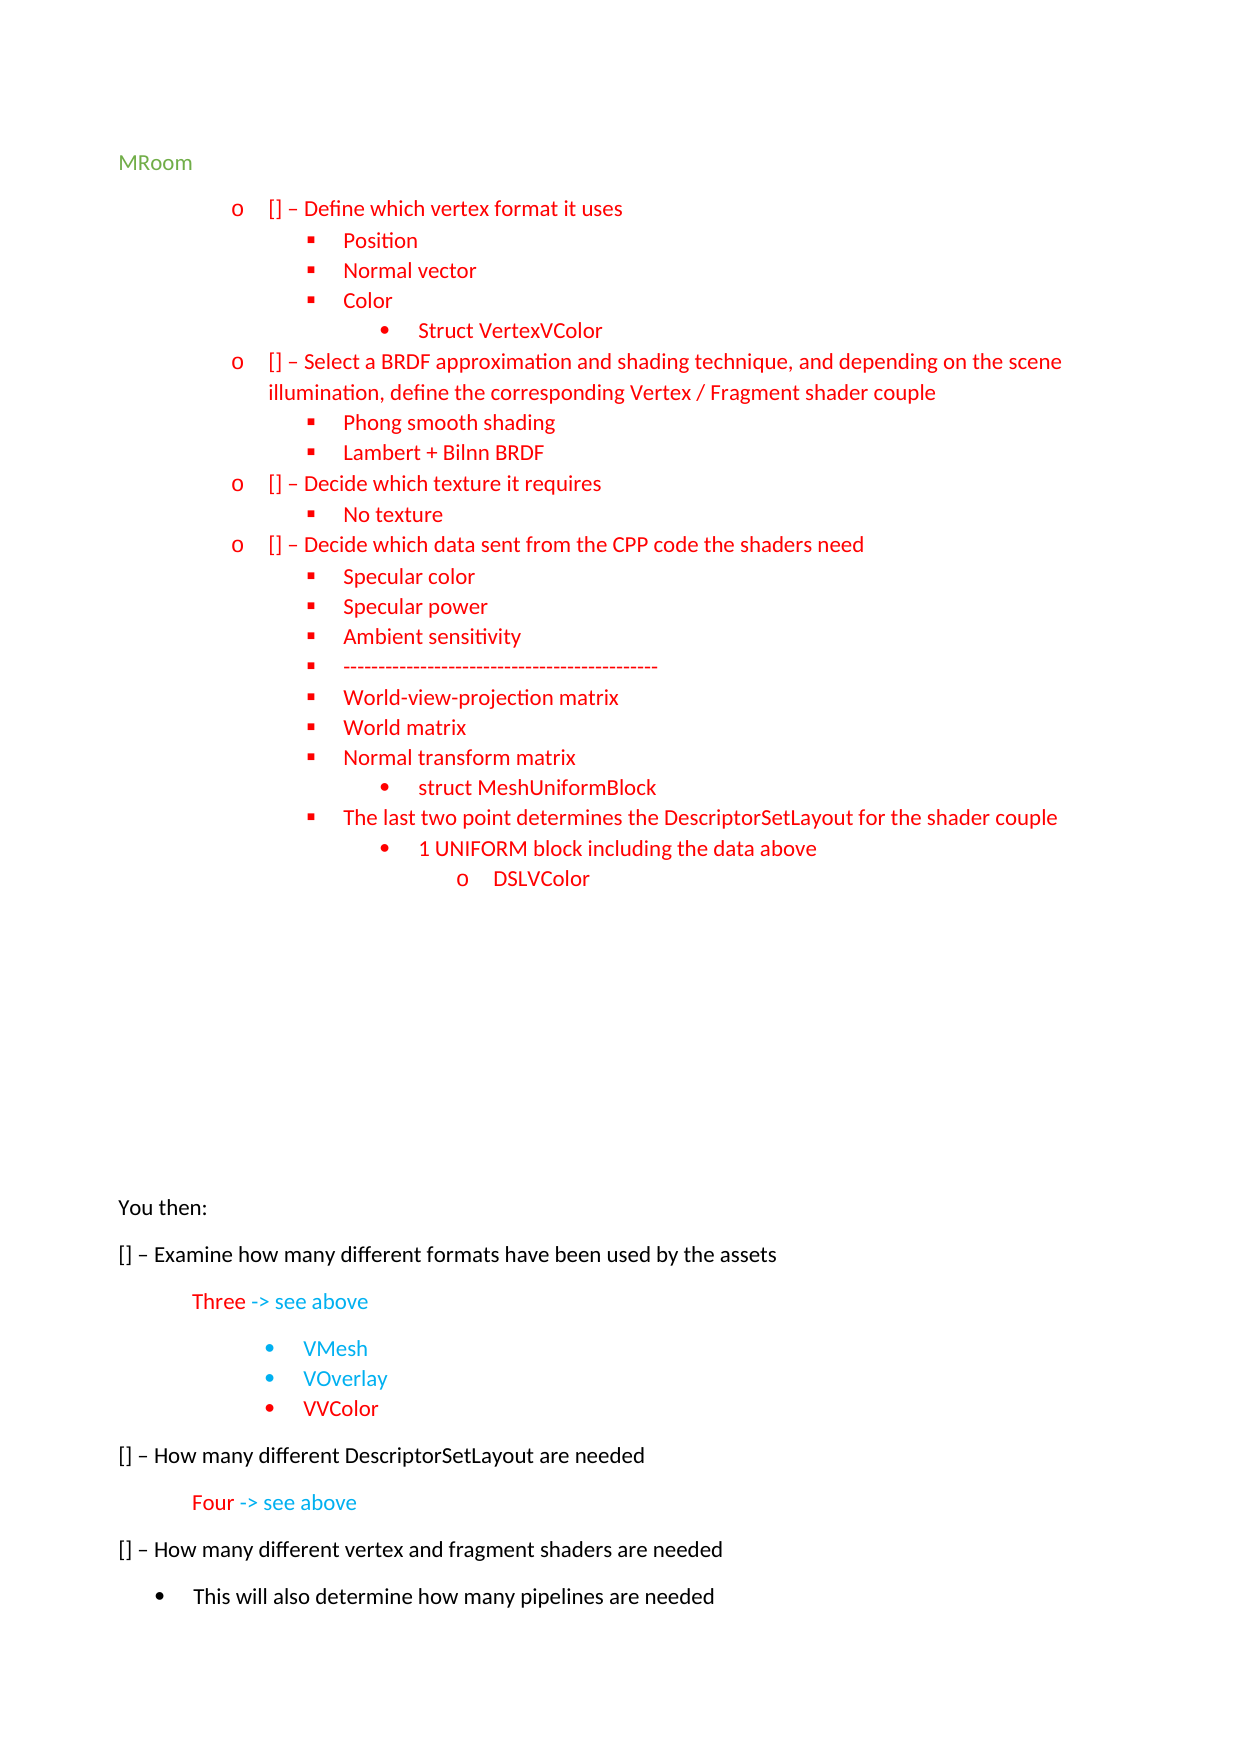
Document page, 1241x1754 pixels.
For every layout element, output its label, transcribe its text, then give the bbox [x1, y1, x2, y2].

text You then: [118, 1193, 1122, 1221]
list Lambert + Bilnn BRDF [306, 438, 1122, 467]
list No texture [306, 500, 1122, 528]
list [] – Decide which texture it requires [231, 469, 1122, 498]
list [] – Decide which data sent from the CPP code the shaders need [231, 530, 1122, 559]
text [] – How many different vertex and fragment shaders are needed [118, 1535, 1122, 1563]
list VOverlay [266, 1364, 1122, 1392]
list Specular color [306, 562, 1122, 590]
list World-view-projection matrix [306, 683, 1122, 711]
list World matrix [306, 713, 1122, 741]
list VVColor [266, 1394, 1122, 1422]
list Struct VertexVColor [381, 317, 1122, 344]
list Color [306, 286, 1122, 314]
text Three -> see above [118, 1287, 1122, 1315]
text [] – How many different DescriptorSetLayout are needed [118, 1441, 1122, 1469]
list Phong smooth shading [306, 408, 1122, 436]
text Four -> see above [118, 1488, 1122, 1516]
list Ambient sensitivity [306, 622, 1122, 650]
list Specular power [306, 592, 1122, 620]
list --------------------------------------------- [306, 652, 1122, 681]
list struct MeshUniformBlock [381, 773, 1122, 801]
list The last two point determines the DescriptorSetLayout for the shader couple [306, 803, 1122, 832]
text [] – Examine how many different formats have been used by the assets [118, 1240, 1122, 1268]
list Position [306, 226, 1122, 254]
list [] – Select a BRDF approximation and shading technique, and depending on the scene illumination, define the corresponding Vertex / Fragment shader couple [231, 347, 1122, 406]
list DSLVColor [456, 864, 1122, 893]
text MRoom [118, 148, 1122, 176]
list 1 UNIFORM block including the data above [381, 834, 1122, 862]
list VMesh [266, 1334, 1122, 1362]
list [] – Define which vertex format it uses [231, 194, 1122, 224]
list Normal transform matrix [306, 743, 1122, 771]
list This will also determine how many pipelines are needed [156, 1582, 1122, 1610]
list Normal vector [306, 256, 1122, 284]
